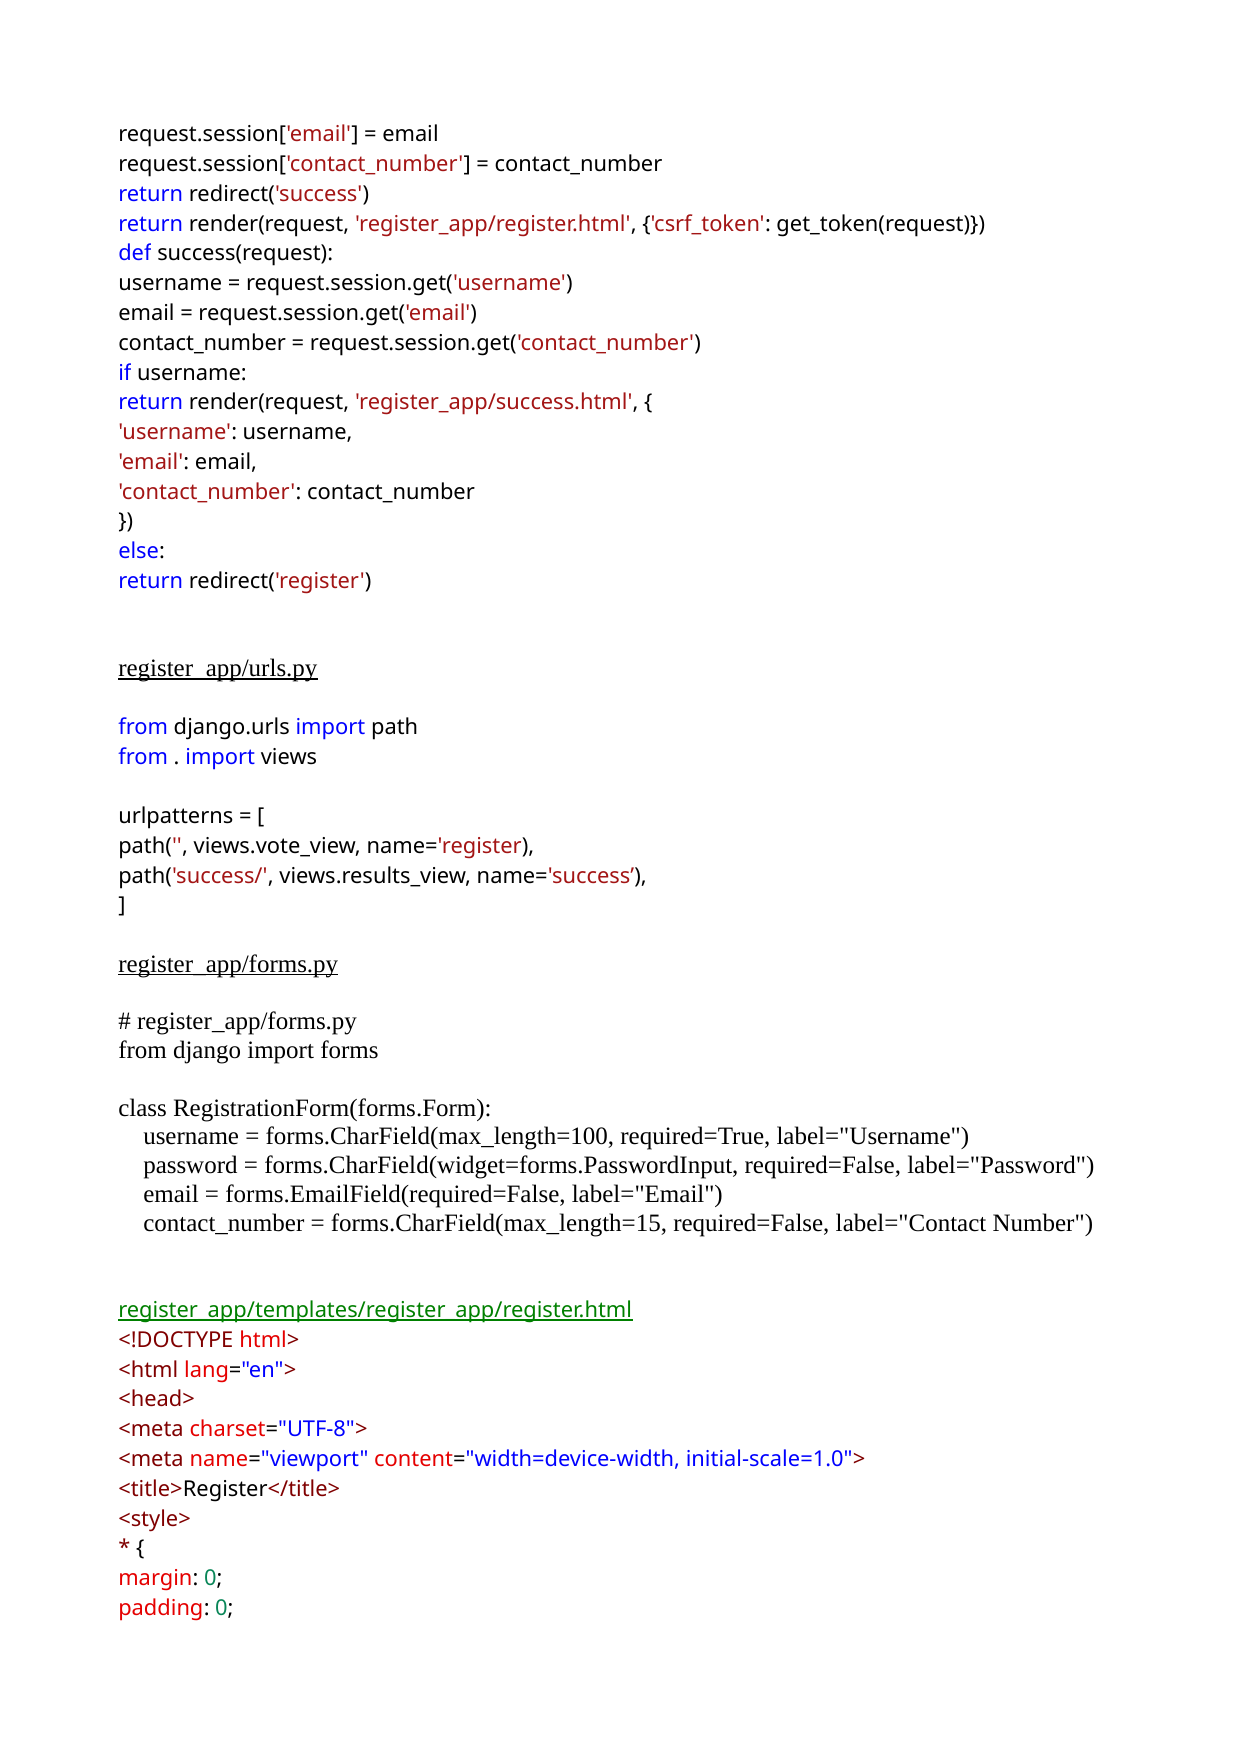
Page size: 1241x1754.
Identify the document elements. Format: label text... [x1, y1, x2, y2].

text request.session['contact_number'] = contact_number [118, 148, 1122, 178]
text padding: 0; [118, 1592, 1122, 1622]
text email = request.session.get('email') [118, 297, 1122, 327]
text <html lang="en"> [118, 1353, 1122, 1383]
text return redirect('register') [118, 565, 1122, 595]
text else: [118, 535, 1122, 565]
text from . import views [118, 741, 1122, 770]
text <title>Register</title> [118, 1473, 1122, 1502]
text username = forms.CharField(max_length=100, required=True, label="Username") [118, 1121, 1122, 1150]
text # register_app/forms.py [118, 1006, 1122, 1035]
text * { [118, 1532, 1122, 1562]
text password = forms.CharField(widget=forms.PasswordInput, required=False, label="Password") [118, 1150, 1122, 1179]
text path('', views.vote_view, name='register), [118, 830, 1122, 860]
text username = request.session.get('username') [118, 267, 1122, 297]
text if username: [118, 356, 1122, 386]
text <meta name="viewport" content="width=device-width, initial-scale=1.0"> [118, 1443, 1122, 1473]
text return render(request, 'register_app/register.html', {'csrf_token': get_token(request)}) [118, 207, 1122, 237]
text register_app/forms.py [118, 949, 1122, 978]
text 'username': username, [118, 416, 1122, 446]
text request.session['email'] = email [118, 118, 1122, 148]
text class RegistrationForm(forms.Form): [118, 1093, 1122, 1121]
text }) [118, 505, 1122, 535]
text from django.urls import path [118, 711, 1122, 741]
text contact_number = forms.CharField(max_length=15, required=False, label="Contact Number") [118, 1208, 1122, 1236]
text <!DOCTYPE html> [118, 1324, 1122, 1353]
text email = forms.EmailField(required=False, label="Email") [118, 1179, 1122, 1208]
text register_app/urls.py [118, 653, 1122, 682]
text 'email': email, [118, 446, 1122, 476]
text def success(request): [118, 237, 1122, 267]
text <style> [118, 1502, 1122, 1532]
text 'contact_number': contact_number [118, 476, 1122, 505]
text urlpatterns = [ [118, 800, 1122, 830]
text <meta charset="UTF-8"> [118, 1413, 1122, 1443]
text return redirect('success') [118, 178, 1122, 207]
text margin: 0; [118, 1562, 1122, 1592]
text register_app/templates/register_app/register.html [118, 1294, 1122, 1324]
text from django import forms [118, 1035, 1122, 1064]
text return render(request, 'register_app/success.html', { [118, 386, 1122, 416]
text contact_number = request.session.get('contact_number') [118, 327, 1122, 356]
text path('success/', views.results_view, name='success’), [118, 860, 1122, 889]
text <head> [118, 1383, 1122, 1413]
text ] [118, 889, 1122, 919]
